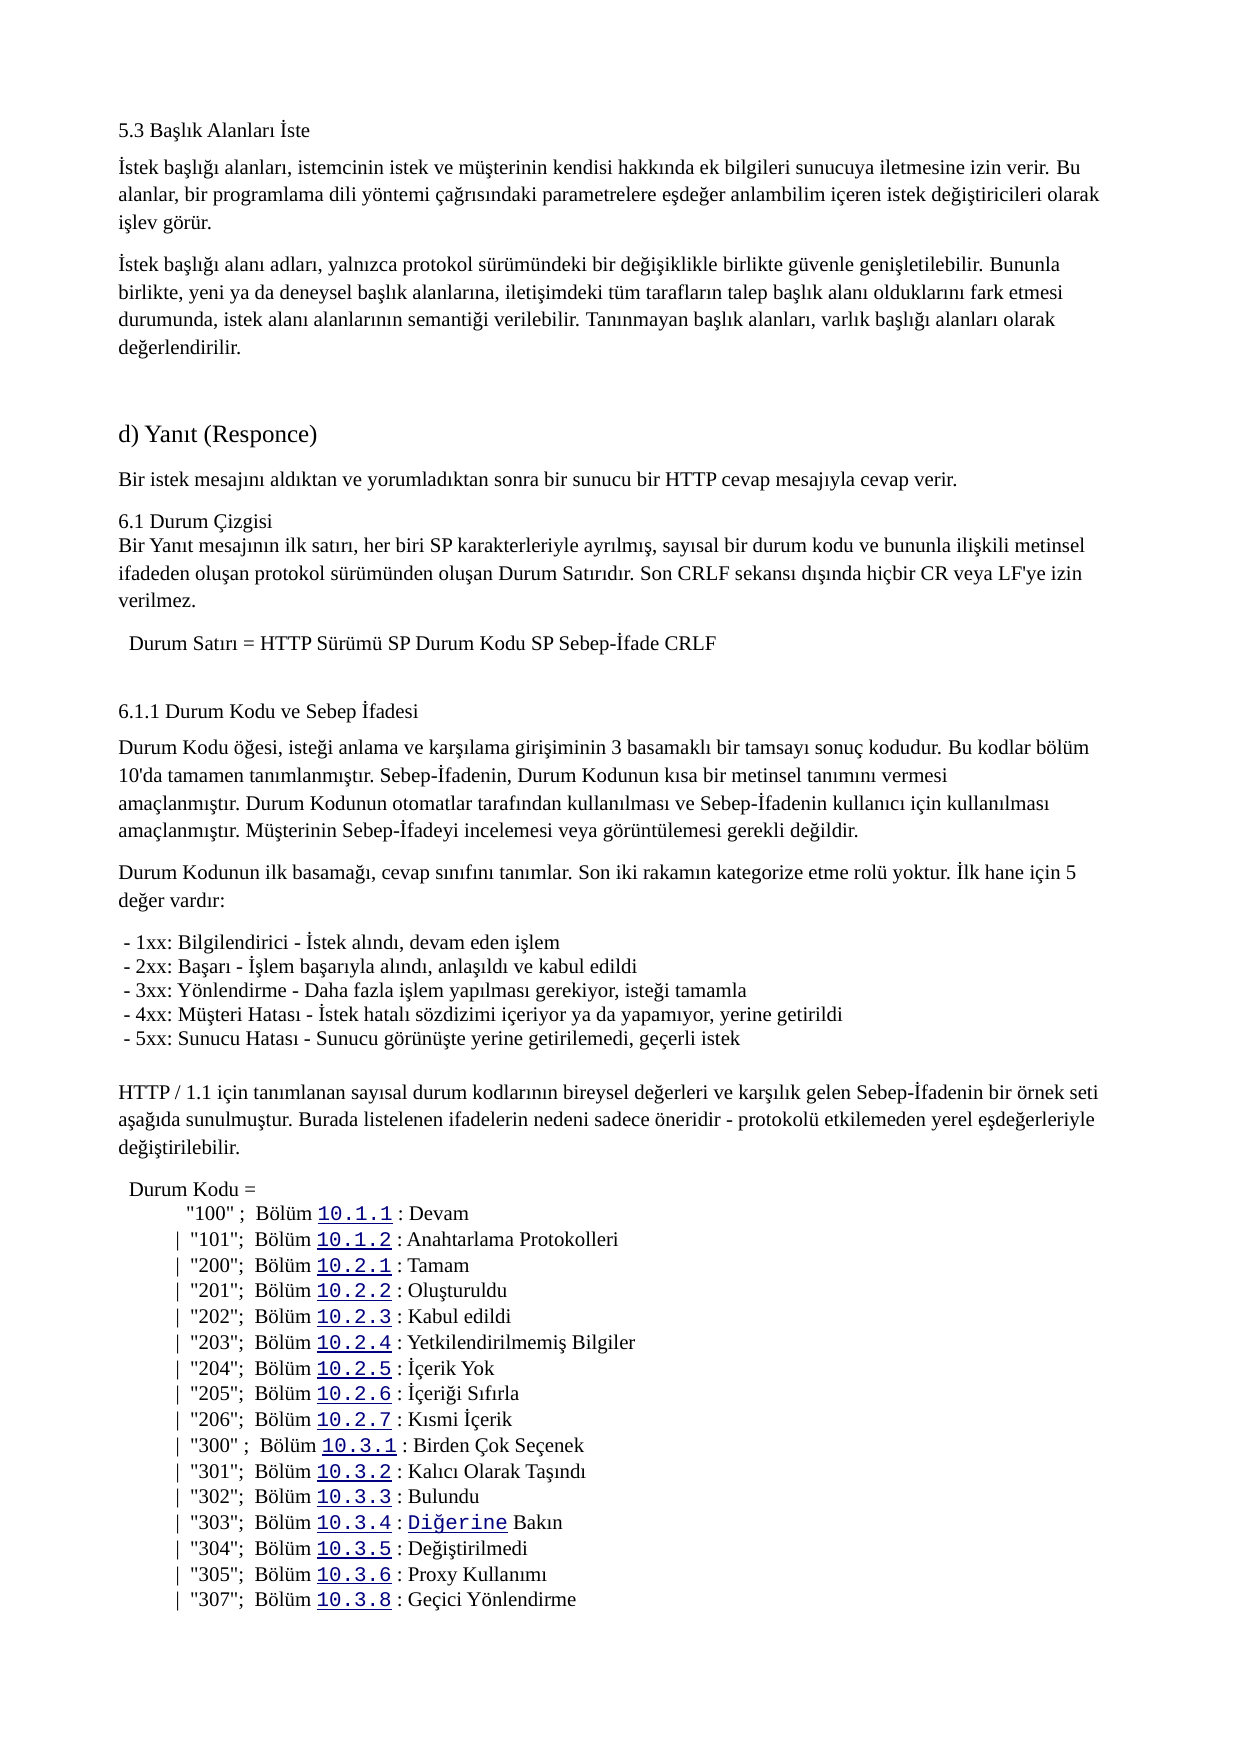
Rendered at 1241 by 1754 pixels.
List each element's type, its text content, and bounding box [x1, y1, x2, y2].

text | "203"; Bölüm 10.2.4 : Yetkilendirilmemiş Bilgiler [118, 1330, 1122, 1356]
text 6.1 Durum Çizgisi [118, 509, 1122, 533]
text | "204"; Bölüm 10.2.5 : İçerik Yok [118, 1356, 1122, 1381]
text Durum Kodu öğesi, isteği anlama ve karşılama girişiminin 3 basamaklı bir tamsayı sonuç kodudur. Bu kodlar bölüm 10'da tamamen tanımlanmıştır. Sebep-İfadenin, Durum Kodunun kısa bir metinsel tanımını vermesi amaçlanmıştır. Durum Kodunun otomatlar tarafından kullanılması ve Sebep-İfadenin kullanıcı için kullanılması amaçlanmıştır. Müşterinin Sebep-İfadeyi incelemesi veya görüntülemesi gerekli değildir. [118, 735, 1122, 842]
text | "304"; Bölüm 10.3.5 : Değiştirilmedi [118, 1536, 1122, 1561]
text Bir istek mesajını aldıktan ve yorumladıktan sonra bir sunucu bir HTTP cevap mesajıyla cevap verir. [118, 467, 1122, 491]
text Durum Kodu = [118, 1177, 1122, 1201]
text | "307"; Bölüm 10.3.8 : Geçici Yönlendirme [118, 1587, 1122, 1613]
text | "101"; Bölüm 10.1.2 : Anahtarlama Protokolleri [118, 1227, 1122, 1253]
text d) Yanıt (Responce) [118, 419, 1122, 448]
text - 1xx: Bilgilendirici - İstek alındı, devam eden işlem - 2xx: Başarı - İşlem başarıyla alındı, anlaşıldı ve kabul edildi - 3xx: Yönlendirme - Daha fazla işlem yapılması gerekiyor, isteği tamamla - 4xx: Müşteri Hatası - İstek hatalı sözdizimi içeriyor ya da yapamıyor, yerine getirildi - 5xx: Sunucu Hatası - Sunucu görünüşte yerine getirilemedi, geçerli istek [118, 930, 1122, 1050]
text | "202"; Bölüm 10.2.3 : Kabul edildi [118, 1304, 1122, 1330]
text | "303"; Bölüm 10.3.4 : Diğerine Bakın [118, 1510, 1122, 1536]
text İstek başlığı alanı adları, yalnızca protokol sürümündeki bir değişiklikle birlikte güvenle genişletilebilir. Bununla birlikte, yeni ya da deneysel başlık alanlarına, iletişimdeki tüm tarafların talep başlık alanı olduklarını fark etmesi durumunda, istek alanı alanlarının semantiği verilebilir. Tanınmayan başlık alanları, varlık başlığı alanları olarak değerlendirilir. [118, 252, 1122, 359]
text Bir Yanıt mesajının ilk satırı, her biri SP karakterleriyle ayrılmış, sayısal bir durum kodu ve bununla ilişkili metinsel ifadeden oluşan protokol sürümünden oluşan Durum Satırıdır. Son CRLF sekansı dışında hiçbir CR veya LF'ye izin verilmez. [118, 533, 1122, 612]
text İstek başlığı alanları, istemcinin istek ve müşterinin kendisi hakkında ek bilgileri sunucuya iletmesine izin verir. Bu alanlar, bir programlama dili yöntemi çağrısındaki parametrelere eşdeğer anlambilim içeren istek değiştiricileri olarak işlev görür. [118, 155, 1122, 234]
subtitle 5.3 Başlık Alanları İste [118, 118, 1122, 142]
text | "302"; Bölüm 10.3.3 : Bulundu [118, 1484, 1122, 1510]
text Durum Satırı = HTTP Sürümü SP Durum Kodu SP Sebep-İfade CRLF [118, 631, 1122, 654]
text | "300" ; Bölüm 10.3.1 : Birden Çok Seçenek [118, 1433, 1122, 1458]
text | "205"; Bölüm 10.2.6 : İçeriği Sıfırla [118, 1381, 1122, 1407]
text | "305"; Bölüm 10.3.6 : Proxy Kullanımı [118, 1561, 1122, 1587]
text | "301"; Bölüm 10.3.2 : Kalıcı Olarak Taşındı [118, 1458, 1122, 1484]
text Durum Kodunun ilk basamağı, cevap sınıfını tanımlar. Son iki rakamın kategorize etme rolü yoktur. İlk hane için 5 değer vardır: [118, 860, 1122, 912]
text | "201"; Bölüm 10.2.2 : Oluşturuldu [118, 1278, 1122, 1304]
text | "200"; Bölüm 10.2.1 : Tamam [118, 1253, 1122, 1278]
text HTTP / 1.1 için tanımlanan sayısal durum kodlarının bireysel değerleri ve karşılık gelen Sebep-İfadenin bir örnek seti aşağıda sunulmuştur. Burada listelenen ifadelerin nedeni sadece öneridir - protokolü etkilemeden yerel eşdeğerleriyle değiştirilebilir. [118, 1080, 1122, 1159]
text | "206"; Bölüm 10.2.7 : Kısmi İçerik [118, 1407, 1122, 1433]
text "100" ; Bölüm 10.1.1 : Devam [118, 1201, 1122, 1227]
subtitle 6.1.1 Durum Kodu ve Sebep İfadesi [118, 699, 1122, 723]
